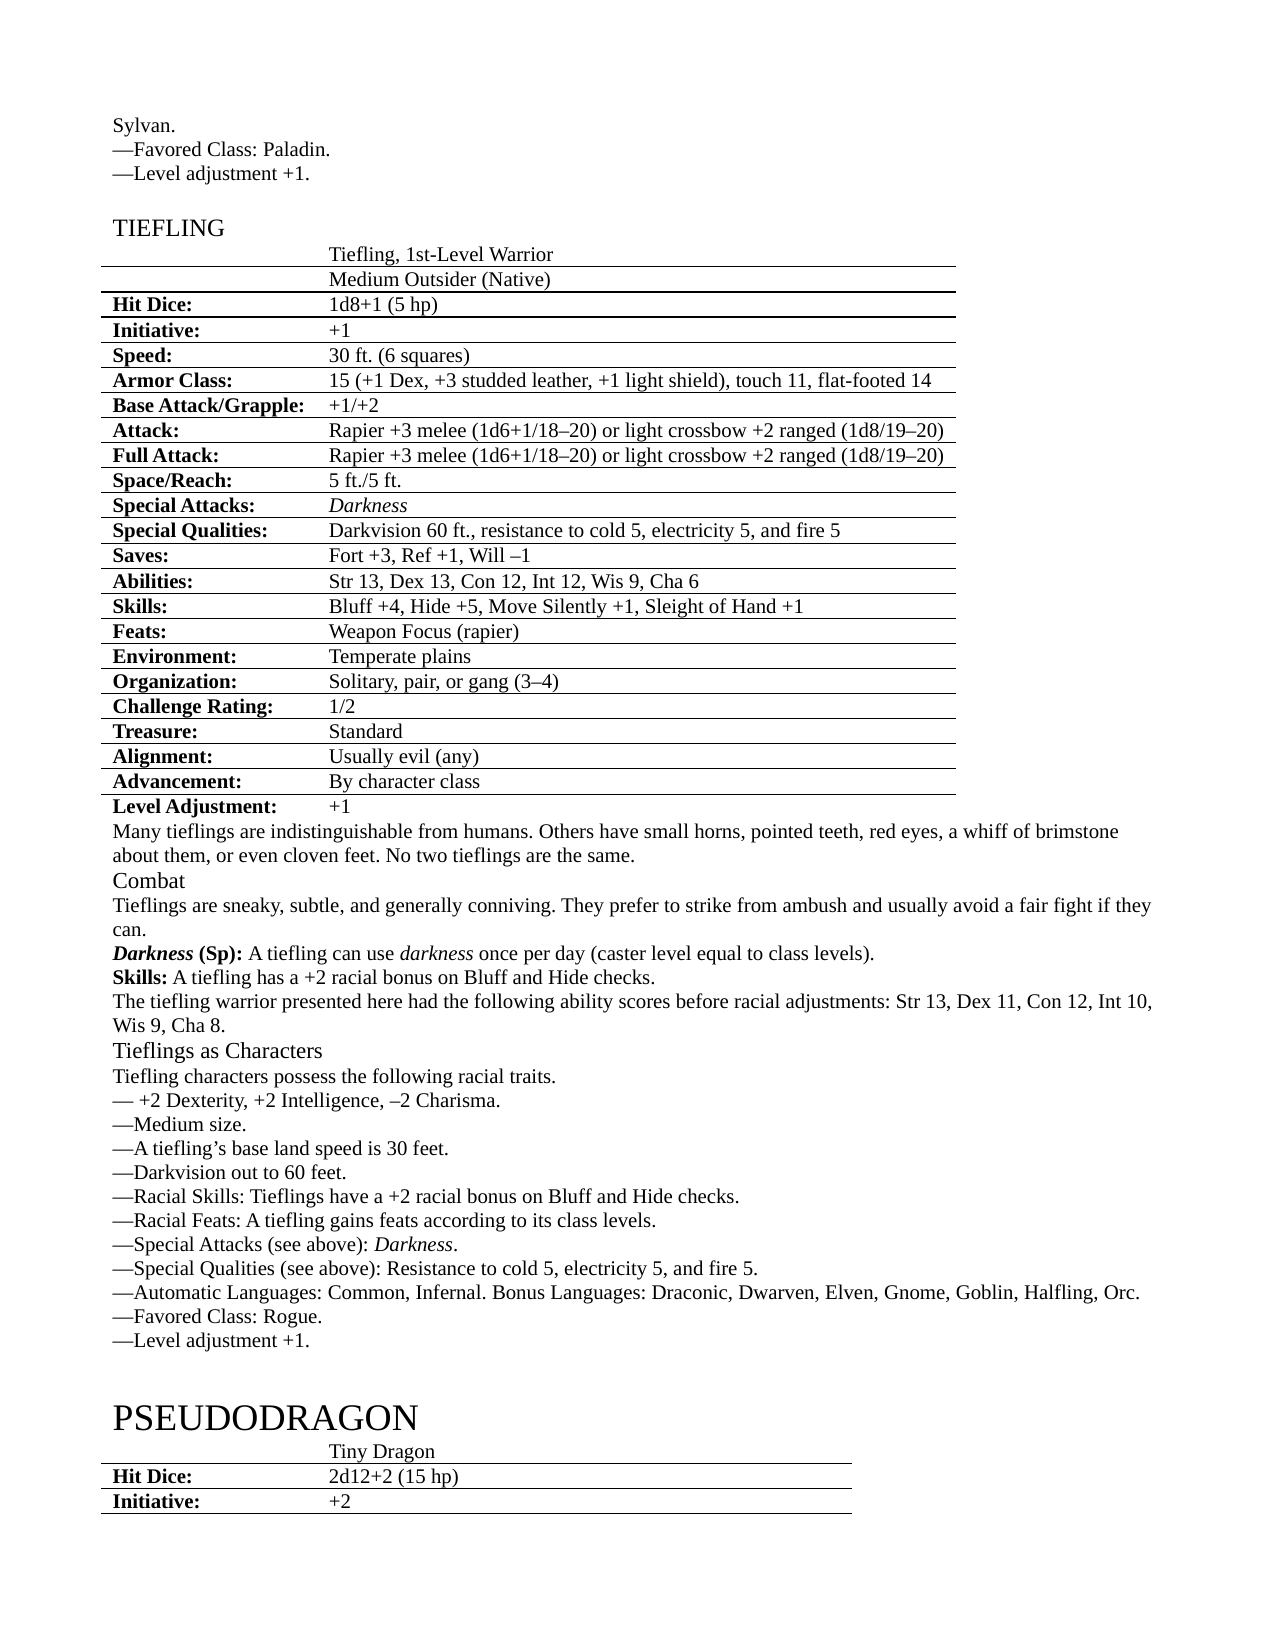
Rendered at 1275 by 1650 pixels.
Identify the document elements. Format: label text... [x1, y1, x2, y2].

table_cell Treasure: [101, 719, 317, 743]
table_cell Initiative: [101, 1489, 317, 1513]
text —Racial Skills: Tieflings have a +2 racial bonus on Bluff and Hide checks. [112, 1184, 1162, 1208]
text — +2 Dexterity, +2 Intelligence, –2 Charisma. [112, 1088, 1162, 1112]
text PSEUDODRAGON [112, 1396, 1162, 1439]
table_cell Standard [318, 719, 956, 743]
table_cell +1/+2 [318, 393, 956, 417]
table_cell [101, 267, 317, 291]
table_cell Saves: [101, 544, 317, 567]
table_cell Organization: [101, 669, 317, 693]
table_cell Abilities: [101, 569, 317, 593]
table_cell 1d8+1 (5 hp) [318, 293, 956, 316]
table_cell Feats: [101, 619, 317, 643]
text The tiefling warrior presented here had the following ability scores before racial adjustments: Str 13, Dex 11, Con 12, Int 10, Wis 9, Cha 8. [112, 989, 1162, 1037]
text Combat [112, 867, 1162, 893]
table_cell +1 [318, 795, 956, 818]
table_cell 15 (+1 Dex, +3 studded leather, +1 light shield), touch 11, flat-footed 14 [318, 368, 956, 392]
text —Favored Class: Paladin. [112, 137, 1162, 161]
table_cell 2d12+2 (15 hp) [318, 1464, 852, 1488]
table_cell Alignment: [101, 744, 317, 768]
table_cell Level Adjustment: [101, 795, 317, 818]
table_cell 30 ft. (6 squares) [318, 343, 956, 367]
text Skills: A tiefling has a +2 racial bonus on Bluff and Hide checks. [112, 965, 1162, 989]
text Many tieflings are indistinguishable from humans. Others have small horns, pointed teeth, red eyes, a whiff of brimstone about them, or even cloven feet. No two tieflings are the same. [112, 818, 1162, 867]
table_cell Special Attacks: [101, 493, 317, 517]
table_header Tiny Dragon [318, 1439, 852, 1463]
text —Level adjustment +1. [112, 161, 1162, 185]
text —A tiefling’s base land speed is 30 feet. [112, 1136, 1162, 1160]
table_cell Initiative: [101, 318, 317, 342]
table_cell Medium Outsider (Native) [318, 267, 956, 291]
table_cell Rapier +3 melee (1d6+1/18–20) or light crossbow +2 ranged (1d8/19–20) [318, 418, 956, 442]
table_cell Challenge Rating: [101, 694, 317, 718]
table_header [101, 242, 317, 266]
table_header Tiefling, 1st-Level Warrior [318, 242, 956, 266]
text TIEFLING [112, 213, 1162, 242]
text —Automatic Languages: Common, Infernal. Bonus Languages: Draconic, Dwarven, Elven, Gnome, Goblin, Halfling, Orc. [112, 1280, 1162, 1304]
text —Favored Class: Rogue. [112, 1304, 1162, 1328]
table_cell Darkness [318, 493, 956, 517]
table_cell Skills: [101, 594, 317, 618]
text Tieflings are sneaky, subtle, and generally conniving. They prefer to strike from ambush and usually avoid a fair fight if they can. [112, 893, 1162, 941]
text —Level adjustment +1. [112, 1328, 1162, 1352]
table_cell Environment: [101, 644, 317, 668]
text Tiefling characters possess the following racial traits. [112, 1064, 1162, 1088]
table_cell Darkvision 60 ft., resistance to cold 5, electricity 5, and fire 5 [318, 518, 956, 542]
table_cell Advancement: [101, 769, 317, 793]
table_cell +2 [318, 1489, 852, 1513]
table_cell 5 ft./5 ft. [318, 468, 956, 492]
text —Special Qualities (see above): Resistance to cold 5, electricity 5, and fire 5. [112, 1256, 1162, 1280]
table_cell Base Attack/Grapple: [101, 393, 317, 417]
table_cell Attack: [101, 418, 317, 442]
table_cell Bluff +4, Hide +5, Move Silently +1, Sleight of Hand +1 [318, 594, 956, 618]
table_cell Solitary, pair, or gang (3–4) [318, 669, 956, 693]
text —Racial Feats: A tiefling gains feats according to its class levels. [112, 1208, 1162, 1232]
text —Medium size. [112, 1112, 1162, 1136]
text —Special Attacks (see above): Darkness. [112, 1232, 1162, 1256]
table_cell Special Qualities: [101, 518, 317, 542]
table_cell Armor Class: [101, 368, 317, 392]
table_cell By character class [318, 769, 956, 793]
text —Darkvision out to 60 feet. [112, 1160, 1162, 1184]
table_cell Rapier +3 melee (1d6+1/18–20) or light crossbow +2 ranged (1d8/19–20) [318, 443, 956, 467]
table_cell 1/2 [318, 694, 956, 718]
table_cell Full Attack: [101, 443, 317, 467]
table_cell Usually evil (any) [318, 744, 956, 768]
table_cell Temperate plains [318, 644, 956, 668]
table_cell Weapon Focus (rapier) [318, 619, 956, 643]
table_header [101, 1439, 317, 1463]
table_cell Speed: [101, 343, 317, 367]
table_cell Space/Reach: [101, 468, 317, 492]
text Darkness (Sp): A tiefling can use darkness once per day (caster level equal to class levels). [112, 941, 1162, 965]
table_cell Hit Dice: [101, 293, 317, 316]
text Sylvan. [112, 112, 1162, 137]
table_cell Fort +3, Ref +1, Will –1 [318, 544, 956, 567]
text Tieflings as Characters [112, 1037, 1162, 1064]
table_cell +1 [318, 318, 956, 342]
table_cell Hit Dice: [101, 1464, 317, 1488]
table_cell Str 13, Dex 13, Con 12, Int 12, Wis 9, Cha 6 [318, 569, 956, 593]
